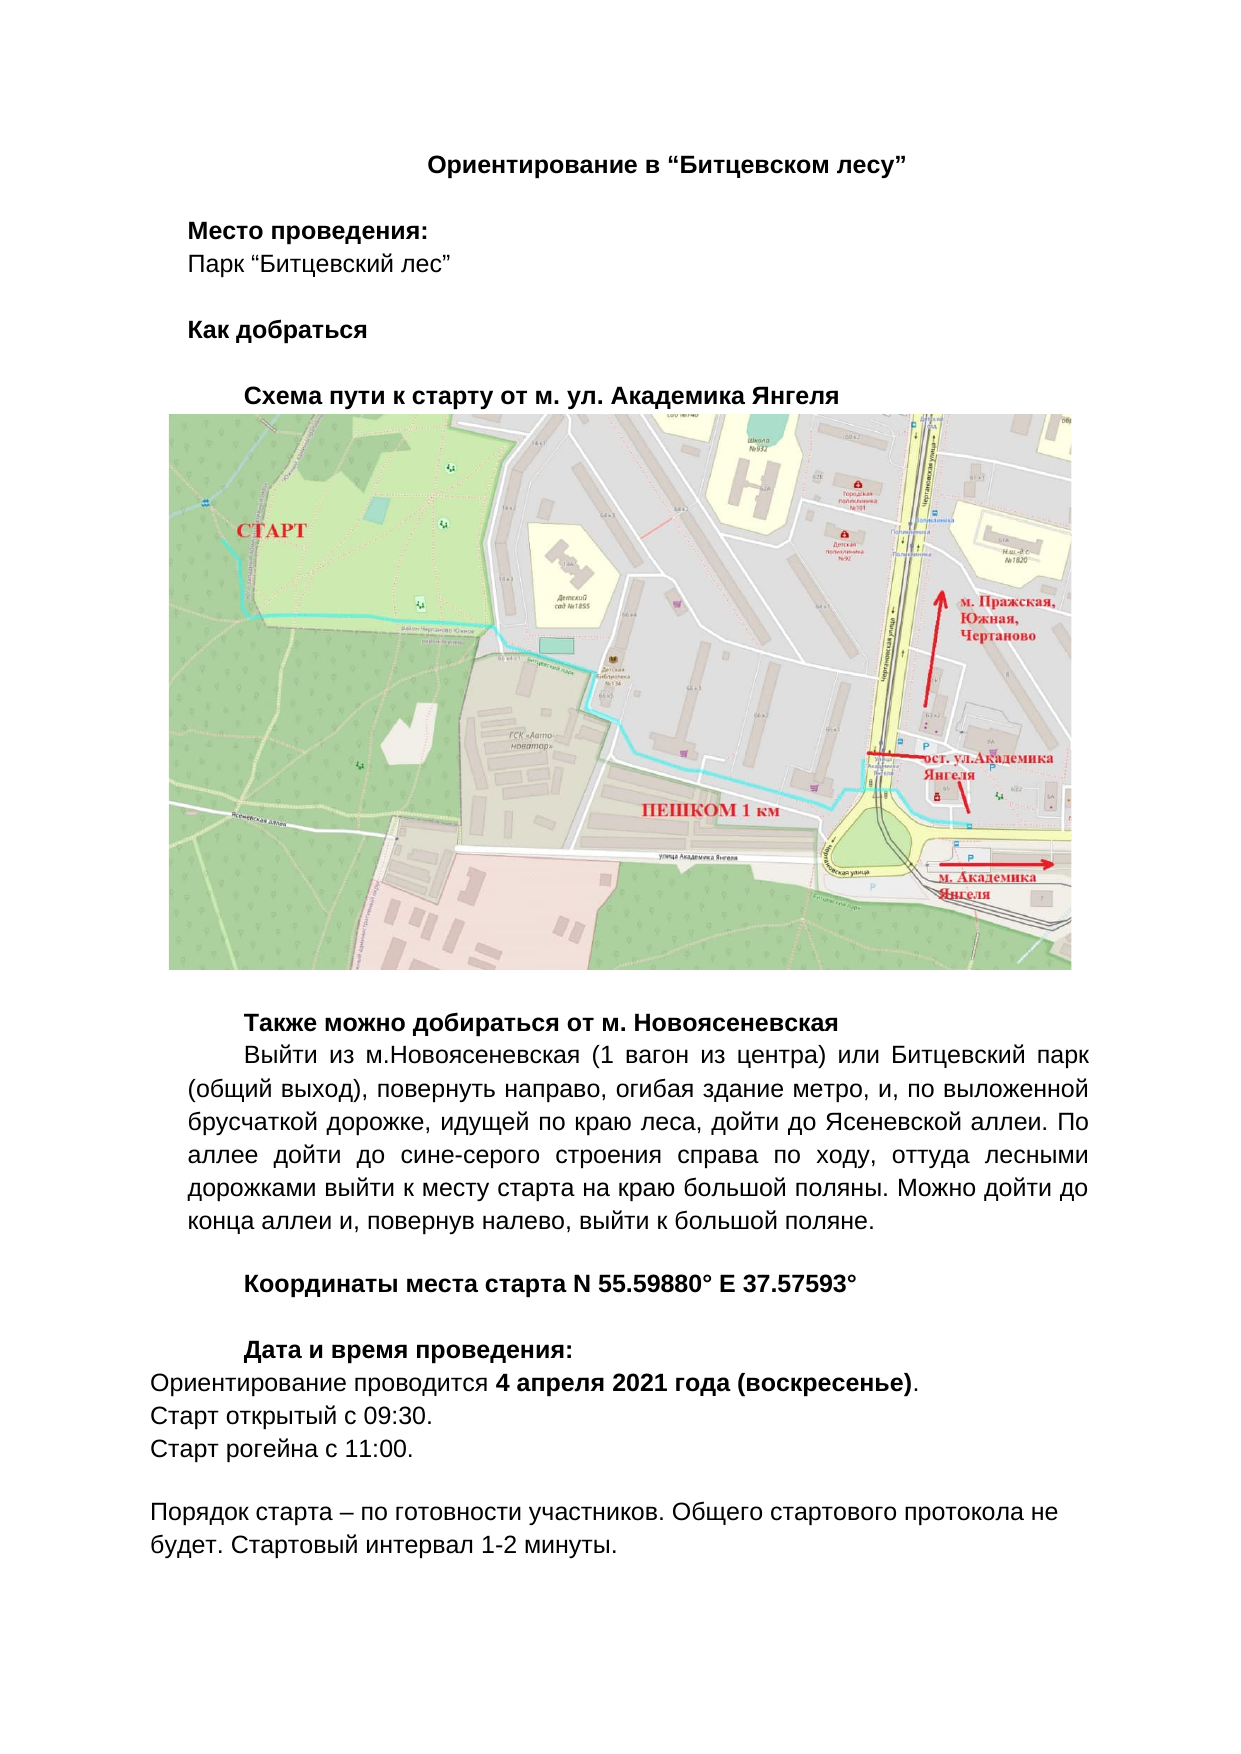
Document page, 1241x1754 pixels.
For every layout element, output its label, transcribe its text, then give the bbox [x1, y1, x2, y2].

text Порядок старта – по готовности участников. Общего стартового протокола не будет. Стартовый интервал 1-2 минуты. [150, 1497, 1090, 1559]
picture [168, 414, 1072, 970]
text Как добраться [187, 315, 1090, 344]
text Ориентирование проводится 4 апреля 2021 года (воскресенье). [150, 1368, 1090, 1397]
text Дата и время проведения: [187, 1335, 1090, 1364]
text Место проведения: [150, 216, 1090, 245]
text Координаты места старта N 55.59880° E 37.57593° [187, 1269, 1090, 1298]
text Схема пути к старту от м. ул. Академика Янгеля [187, 381, 1090, 410]
text Выйти из м.Новоясеневская (1 вагон из центра) или Битцевский парк (общий выход), повернуть направо, огибая здание метро, и, по выложенной брусчаткой дорожке, идущей по краю леса, дойти до Ясеневской аллеи. По аллее дойти до сине-серого строения справа по ходу, оттуда лесными дорожками выйти к месту старта на краю большой поляны. Можно дойти до конца аллеи и, повернув налево, выйти к большой поляне. [187, 1041, 1090, 1234]
text Старт рогейна с 11:00. [150, 1434, 1090, 1463]
text Также можно добираться от м. Новоясеневская [187, 1007, 1090, 1036]
text Старт открытый с 09:30. [150, 1401, 1090, 1430]
text Ориентирование в “Битцевском лесу” [187, 150, 1090, 179]
text Парк “Битцевский лес” [150, 249, 1090, 278]
